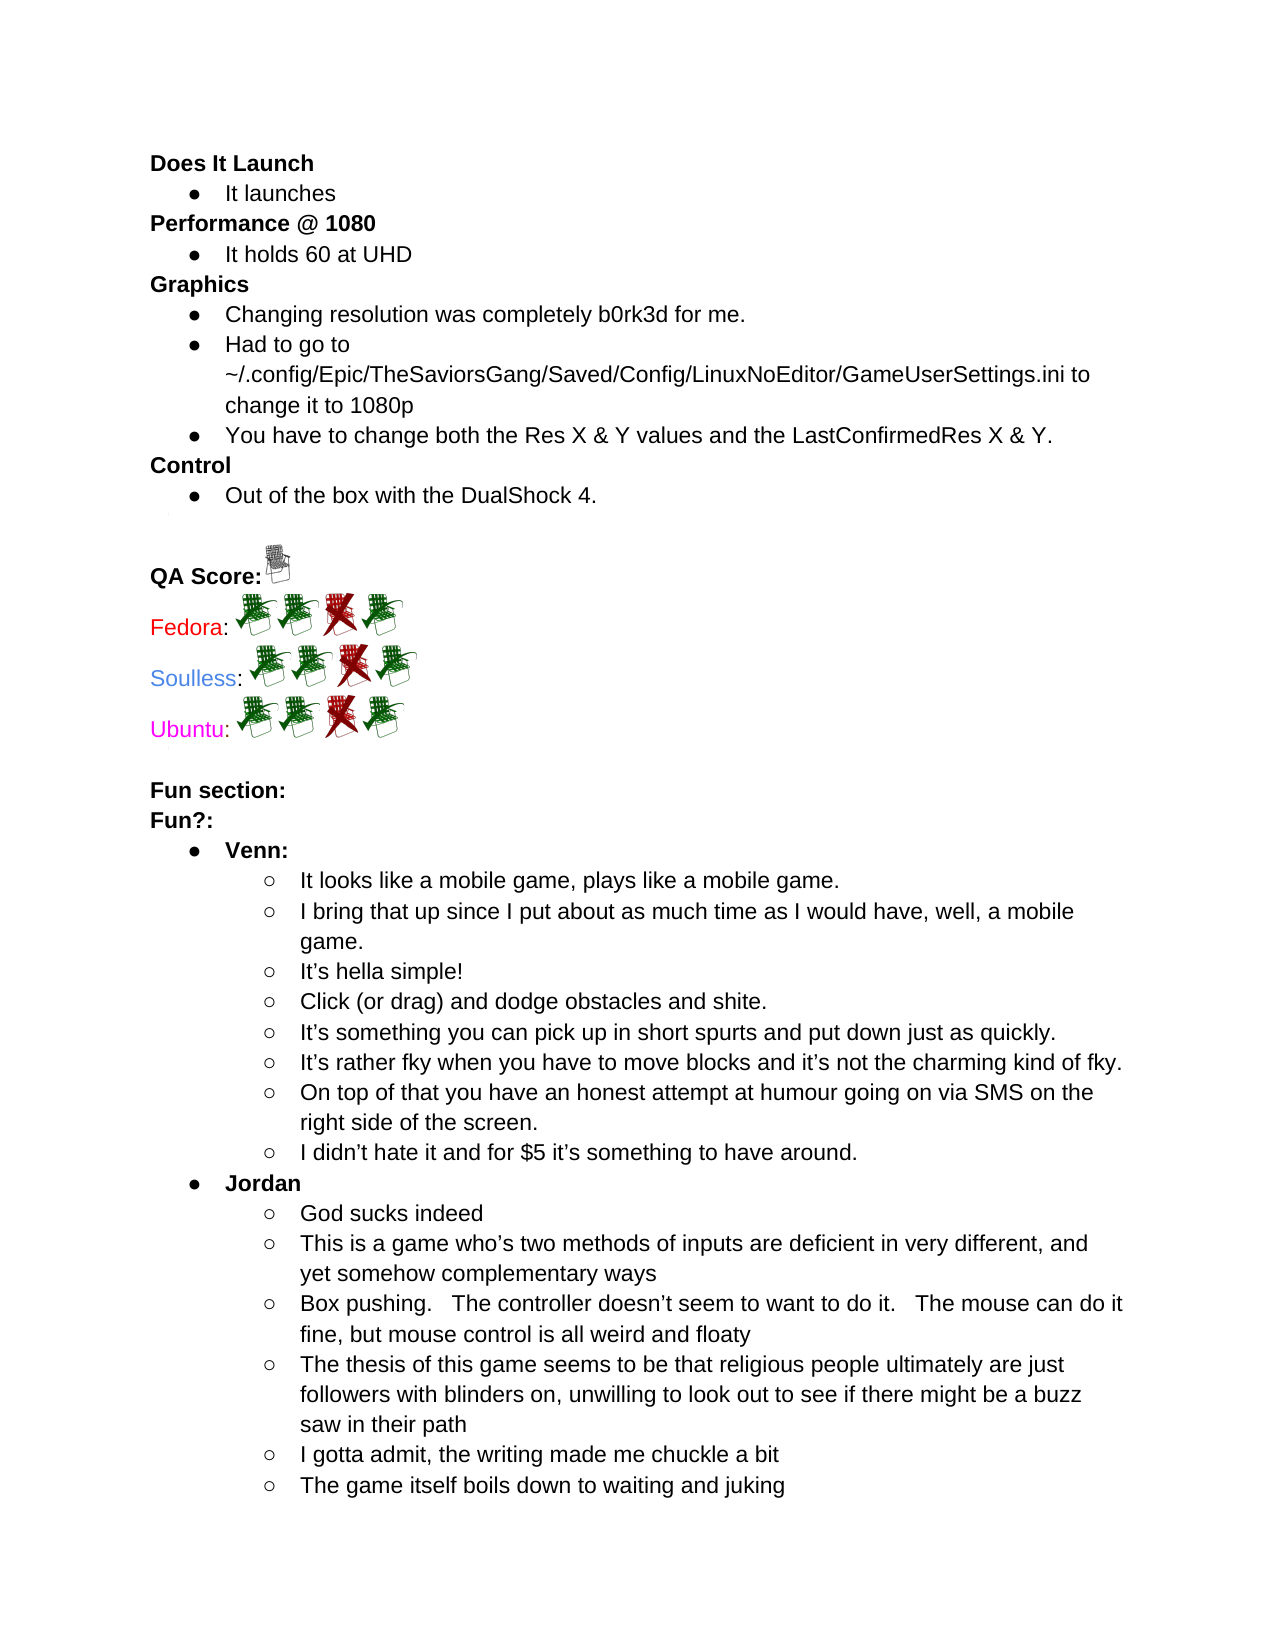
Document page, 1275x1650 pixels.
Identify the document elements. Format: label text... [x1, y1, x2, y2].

text QA Score: [150, 543, 1125, 590]
list I bring that up since I put about as much time as I would have, well, a mobile game. [262, 898, 1125, 954]
list Jordan [187, 1169, 1125, 1196]
text Fun?: [150, 807, 1125, 833]
list God sucks indeed [262, 1200, 1125, 1226]
list Out of the box with the DualShock 4. [187, 482, 1125, 509]
text Fedora: Soulless: Ubuntu: [150, 593, 1125, 743]
list You have to change both the Res X & Y values and the LastConfirmedRes X & Y. [187, 422, 1125, 448]
list Click (or drag) and dodge obstacles and shite. [262, 988, 1125, 1015]
list I didn’t hate it and for $5 it’s something to have around. [262, 1139, 1125, 1166]
text Performance @ 1080 [150, 210, 1125, 237]
list The game itself boils down to waiting and juking [262, 1472, 1125, 1498]
list The thesis of this game seems to be that religious people ultimately are just followers with blinders on, unwilling to look out to see if there might be a buzz saw in their path [262, 1351, 1125, 1438]
text Graphics [150, 271, 1125, 297]
text Fun section: [150, 777, 1125, 803]
list It holds 60 at UHD [187, 241, 1125, 267]
picture [236, 695, 405, 738]
list It looks like a mobile game, plays like a mobile game. [262, 867, 1125, 894]
list It’s rather fky when you have to move blocks and it’s not the charming kind of fky. [262, 1049, 1125, 1075]
picture [249, 644, 417, 687]
picture [235, 593, 403, 636]
list It’s something you can pick up in short spurts and put down just as quickly. [262, 1018, 1125, 1045]
text Does It Launch [150, 150, 1125, 176]
list I gotta admit, the writing made me chuckle a bit [262, 1441, 1125, 1468]
list This is a game who’s two methods of inputs are deficient in very different, and yet somehow complementary ways [262, 1230, 1125, 1287]
list Had to go to ~/.config/Epic/TheSaviorsGang/Saved/Config/LinuxNoEditor/GameUserSettings.ini to change it to 1080p [187, 331, 1125, 418]
list It’s hella simple! [262, 958, 1125, 984]
list On top of that you have an honest attempt at humour going on via SMS on the right side of the screen. [262, 1079, 1125, 1136]
list Box pushing. The controller doesn’t seem to want to do it. The mouse can do it fine, but mouse control is all weird and floaty [262, 1290, 1125, 1347]
text Control [150, 452, 1125, 478]
list Changing resolution was completely b0rk3d for me. [187, 301, 1125, 327]
list Venn: [187, 837, 1125, 864]
picture [262, 542, 294, 585]
list It launches [187, 180, 1125, 207]
